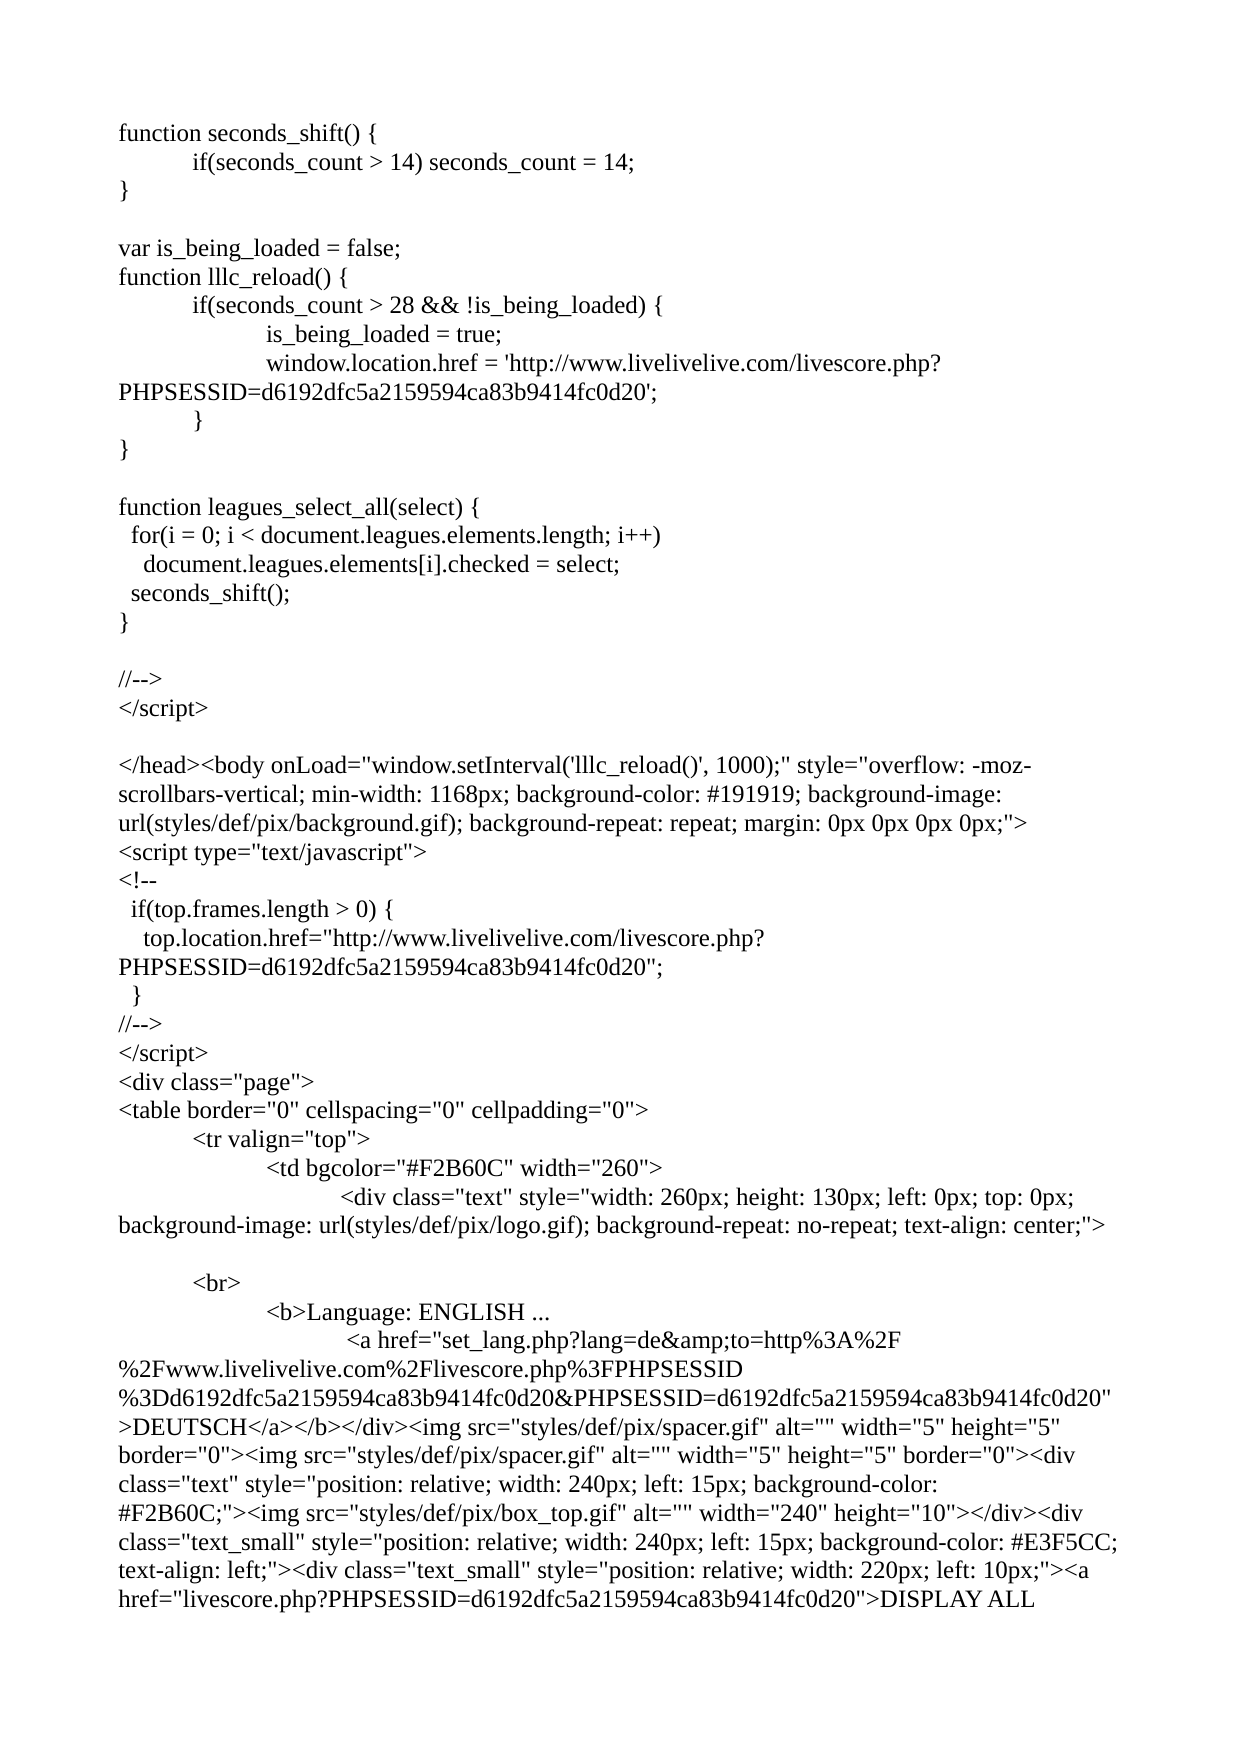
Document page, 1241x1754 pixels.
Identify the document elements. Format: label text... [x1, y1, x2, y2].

text window.location.href = 'http://www.livelivelive.com/livescore.php?PHPSESSID=d6192dfc5a2159594ca83b9414fc0d20'; [118, 348, 1122, 406]
text //--> [118, 664, 1122, 693]
text <b>Language: ENGLISH ... [118, 1297, 1122, 1326]
text if(seconds_count > 14) seconds_count = 14; [118, 147, 1122, 176]
text } [118, 434, 1122, 463]
text <div class="page"> [118, 1067, 1122, 1096]
text //--> [118, 1009, 1122, 1038]
text if(top.frames.length > 0) { [118, 894, 1122, 923]
text <br> [118, 1268, 1122, 1297]
text document.leagues.elements[i].checked = select; [118, 549, 1122, 578]
text <td bgcolor="#F2B60C" width="260"> [118, 1153, 1122, 1182]
text } [118, 981, 1122, 1009]
text <script type="text/javascript"> [118, 837, 1122, 866]
text for(i = 0; i < document.leagues.elements.length; i++) [118, 521, 1122, 549]
text } [118, 406, 1122, 434]
text top.location.href="http://www.livelivelive.com/livescore.php?PHPSESSID=d6192dfc5a2159594ca83b9414fc0d20"; [118, 923, 1122, 981]
text </script> [118, 693, 1122, 722]
text <div class="text" style="width: 260px; height: 130px; left: 0px; top: 0px; background-image: url(styles/def/pix/logo.gif); background-repeat: no-repeat; text-align: center;"> [118, 1182, 1122, 1239]
text function leagues_select_all(select) { [118, 492, 1122, 521]
text function seconds_shift() { [118, 118, 1122, 147]
text if(seconds_count > 28 && !is_being_loaded) { [118, 291, 1122, 319]
text </script> [118, 1038, 1122, 1067]
text <tr valign="top"> [118, 1124, 1122, 1153]
text } [118, 607, 1122, 636]
text function lllc_reload() { [118, 262, 1122, 291]
text <a href="set_lang.php?lang=de&amp;to=http%3A%2F%2Fwww.livelivelive.com%2Flivescore.php%3FPHPSESSID%3Dd6192dfc5a2159594ca83b9414fc0d20&PHPSESSID=d6192dfc5a2159594ca83b9414fc0d20">DEUTSCH</a></b></div><img src="styles/def/pix/spacer.gif" alt="" width="5" height="5" border="0"><img src="styles/def/pix/spacer.gif" alt="" width="5" height="5" border="0"><div class="text" style="position: relative; width: 240px; left: 15px; background-color: #F2B60C;"><img src="styles/def/pix/box_top.gif" alt="" width="240" height="10"></div><div class="text_small" style="position: relative; width: 240px; left: 15px; background-color: #E3F5CC; text-align: left;"><div class="text_small" style="position: relative; width: 220px; left: 10px;"><a href="livescore.php?PHPSESSID=d6192dfc5a2159594ca83b9414fc0d20">DISPLAY ALL [118, 1326, 1122, 1613]
text </head><body onLoad="window.setInterval('lllc_reload()', 1000);" style="overflow: -moz-scrollbars-vertical; min-width: 1168px; background-color: #191919; background-image: url(styles/def/pix/background.gif); background-repeat: repeat; margin: 0px 0px 0px 0px;"> [118, 751, 1122, 837]
text is_being_loaded = true; [118, 319, 1122, 348]
text seconds_shift(); [118, 578, 1122, 607]
text } [118, 176, 1122, 204]
text <!-- [118, 866, 1122, 894]
text var is_being_loaded = false; [118, 233, 1122, 262]
text <table border="0" cellspacing="0" cellpadding="0"> [118, 1096, 1122, 1124]
